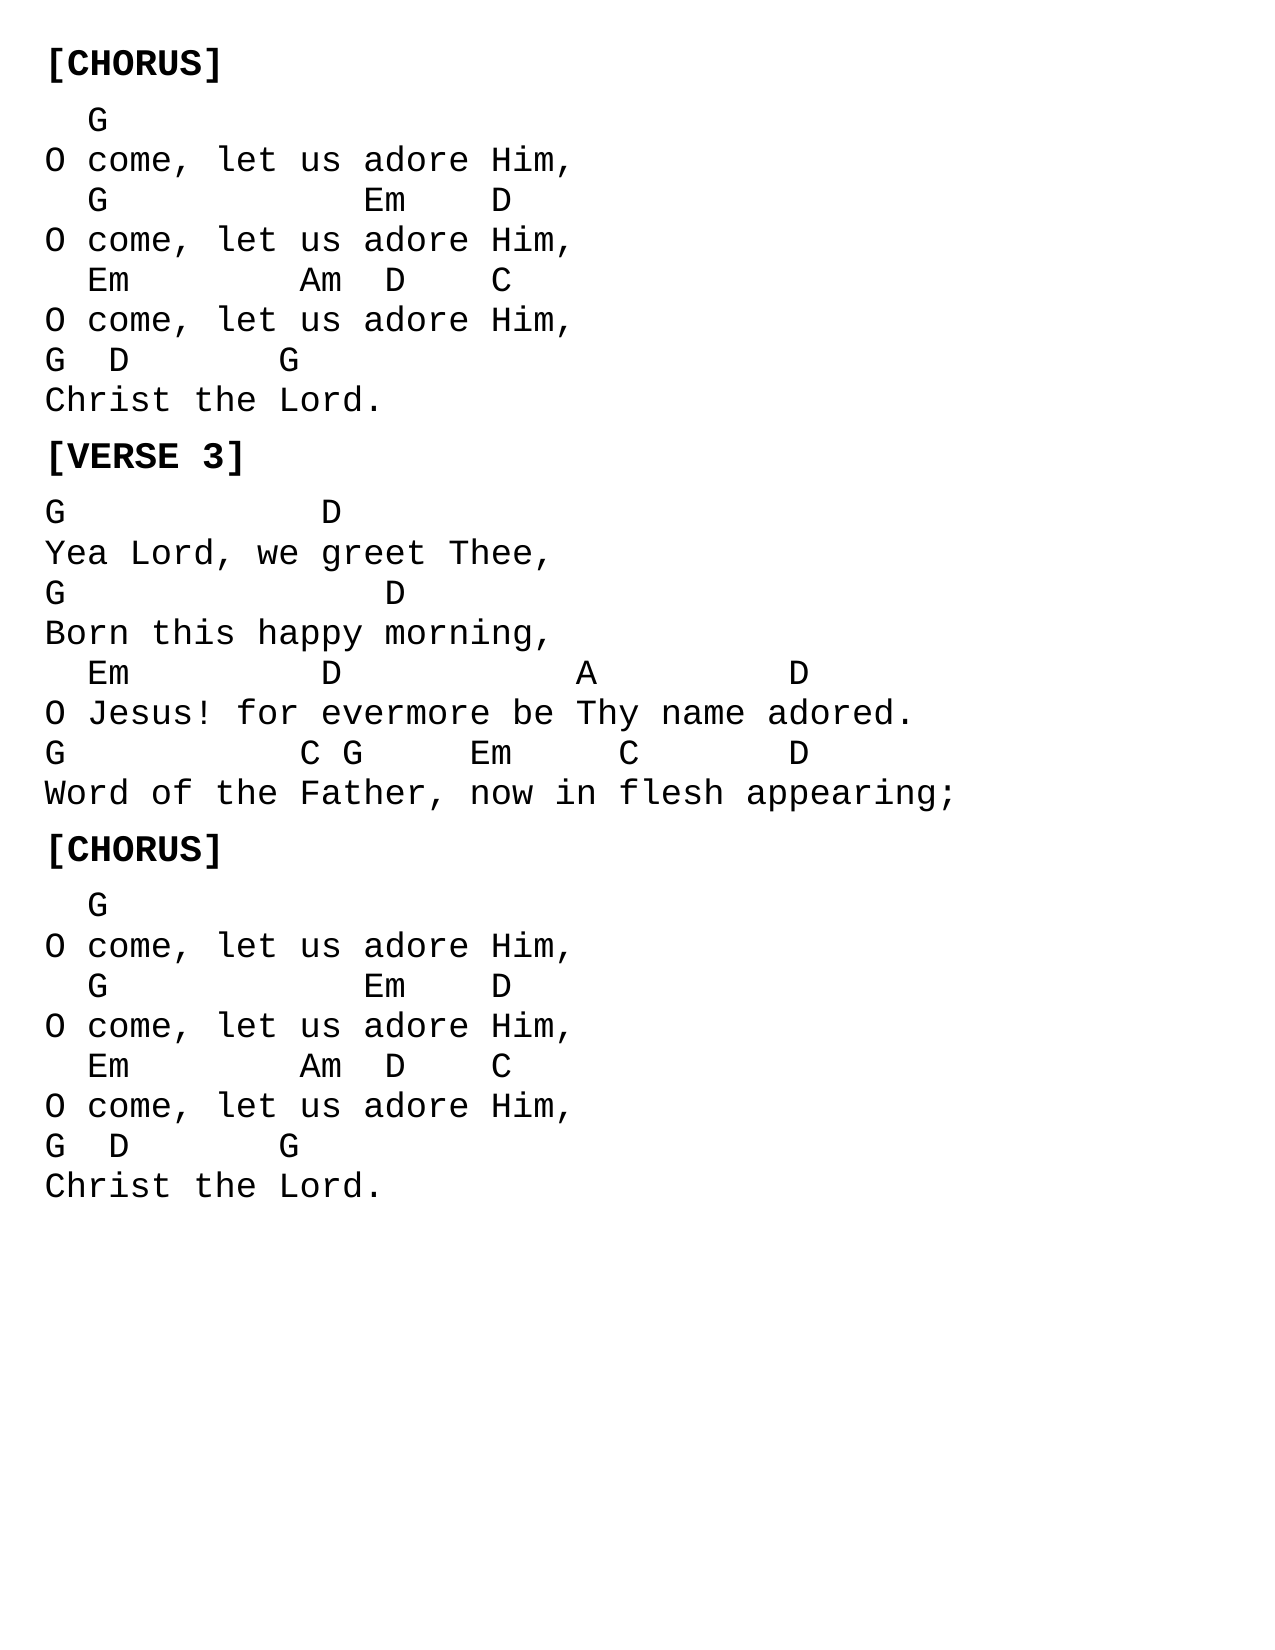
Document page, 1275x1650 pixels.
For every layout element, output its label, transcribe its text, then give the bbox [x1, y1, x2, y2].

text O come, let us adore Him, [44, 1088, 1231, 1128]
subtitle [CHORUS] [44, 44, 1231, 87]
text G D [44, 494, 1231, 534]
text O come, let us adore Him, [44, 1008, 1231, 1048]
text Christ the Lord. [44, 1168, 1231, 1208]
text G Em D [44, 182, 1231, 222]
text G C G Em C D [44, 735, 1231, 775]
text O come, let us adore Him, [44, 927, 1231, 968]
text G [44, 102, 1231, 142]
text G Em D [44, 968, 1231, 1008]
text O come, let us adore Him, [44, 142, 1231, 182]
text G D [44, 575, 1231, 615]
subtitle [CHORUS] [44, 830, 1231, 873]
text G D G [44, 1128, 1231, 1168]
text Word of the Father, now in flesh appearing; [44, 775, 1231, 815]
text G D G [44, 342, 1231, 382]
text Em Am D C [44, 262, 1231, 302]
text O come, let us adore Him, [44, 222, 1231, 262]
text O come, let us adore Him, [44, 302, 1231, 342]
text O Jesus! for evermore be Thy name adored. [44, 695, 1231, 735]
subtitle [VERSE 3] [44, 437, 1231, 480]
text Born this happy morning, [44, 615, 1231, 655]
text G [44, 887, 1231, 927]
text Em Am D C [44, 1048, 1231, 1088]
text Christ the Lord. [44, 382, 1231, 422]
text Em D A D [44, 655, 1231, 695]
text Yea Lord, we greet Thee, [44, 534, 1231, 575]
